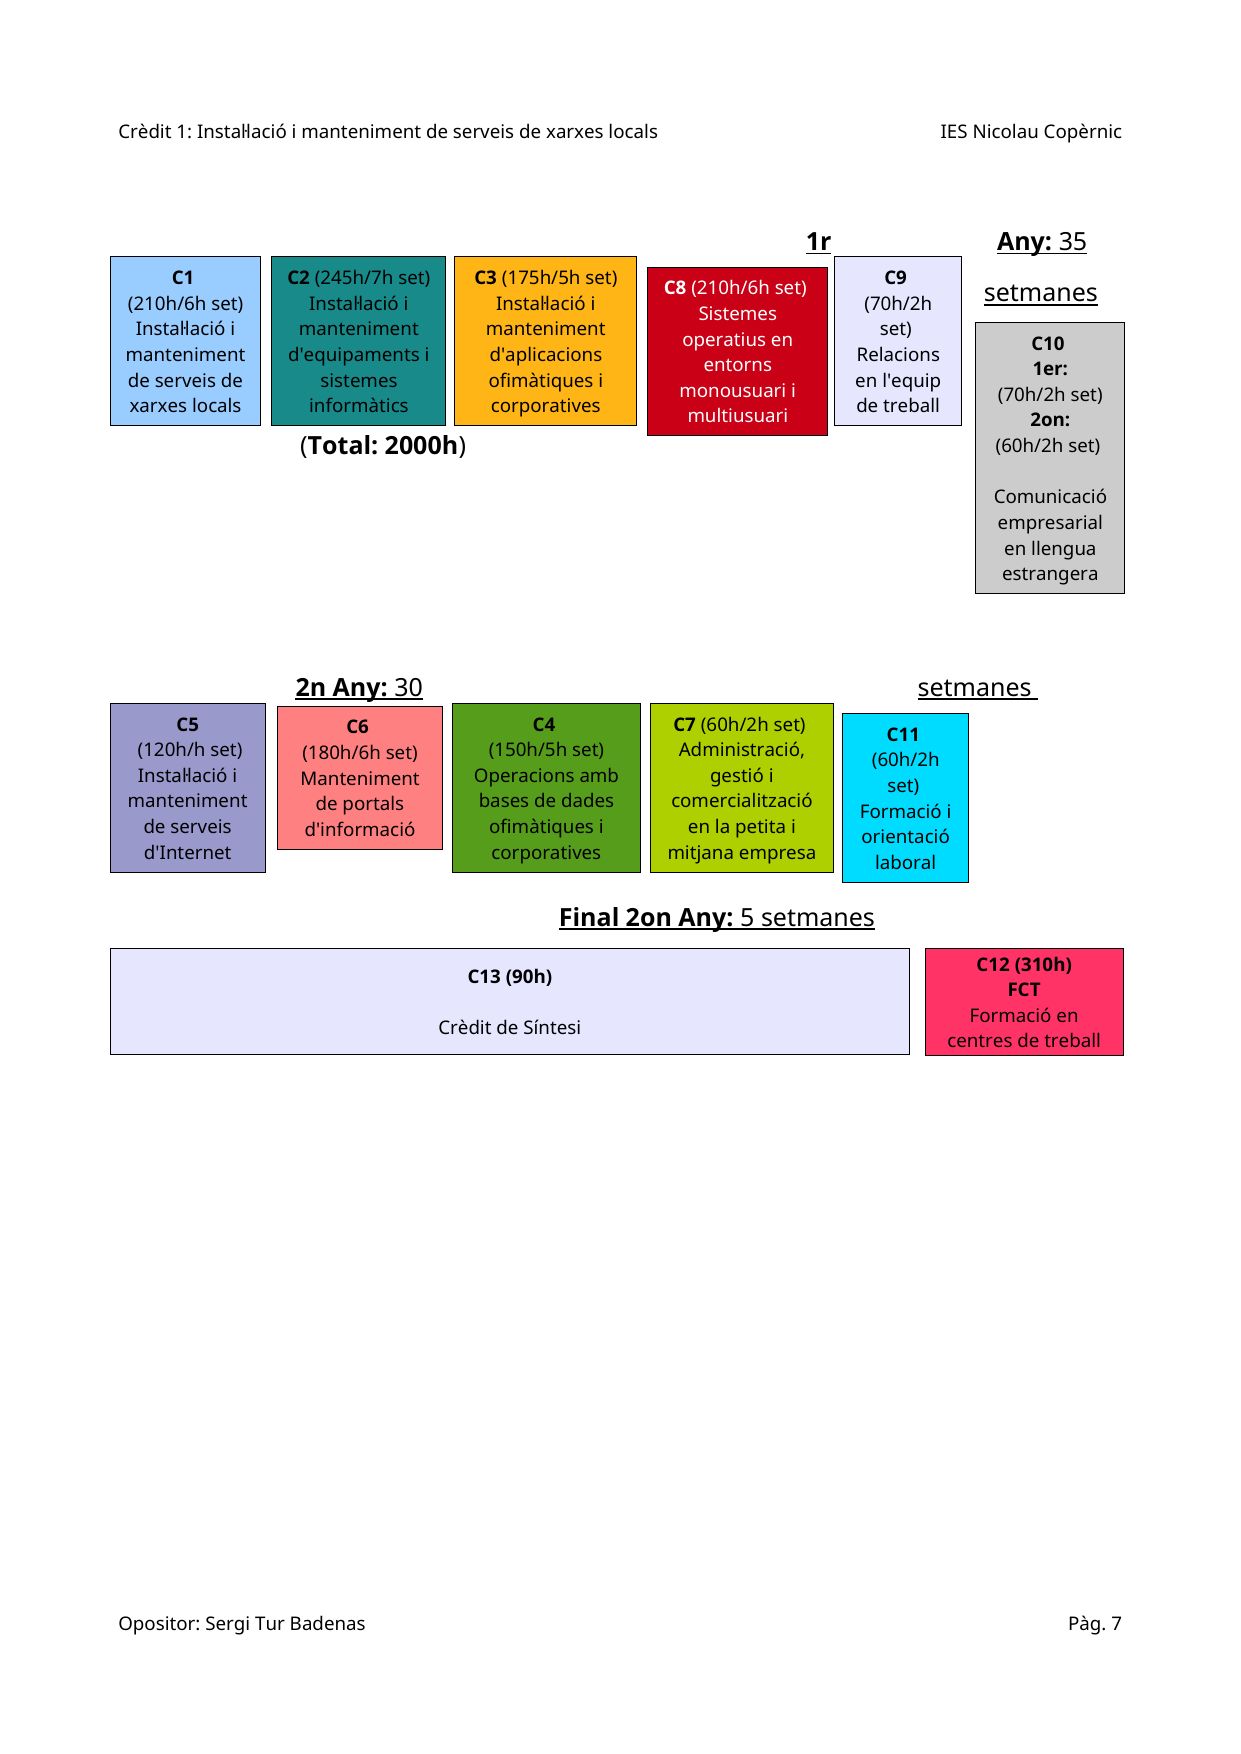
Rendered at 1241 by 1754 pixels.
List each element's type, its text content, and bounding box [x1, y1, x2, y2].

text 1r Any: 35 setmanes (Total: 2000h) [118, 224, 1122, 462]
text Final 2on Any: 5 setmanes [118, 899, 1122, 933]
text 2n Any: 30 setmanes [118, 669, 1122, 703]
